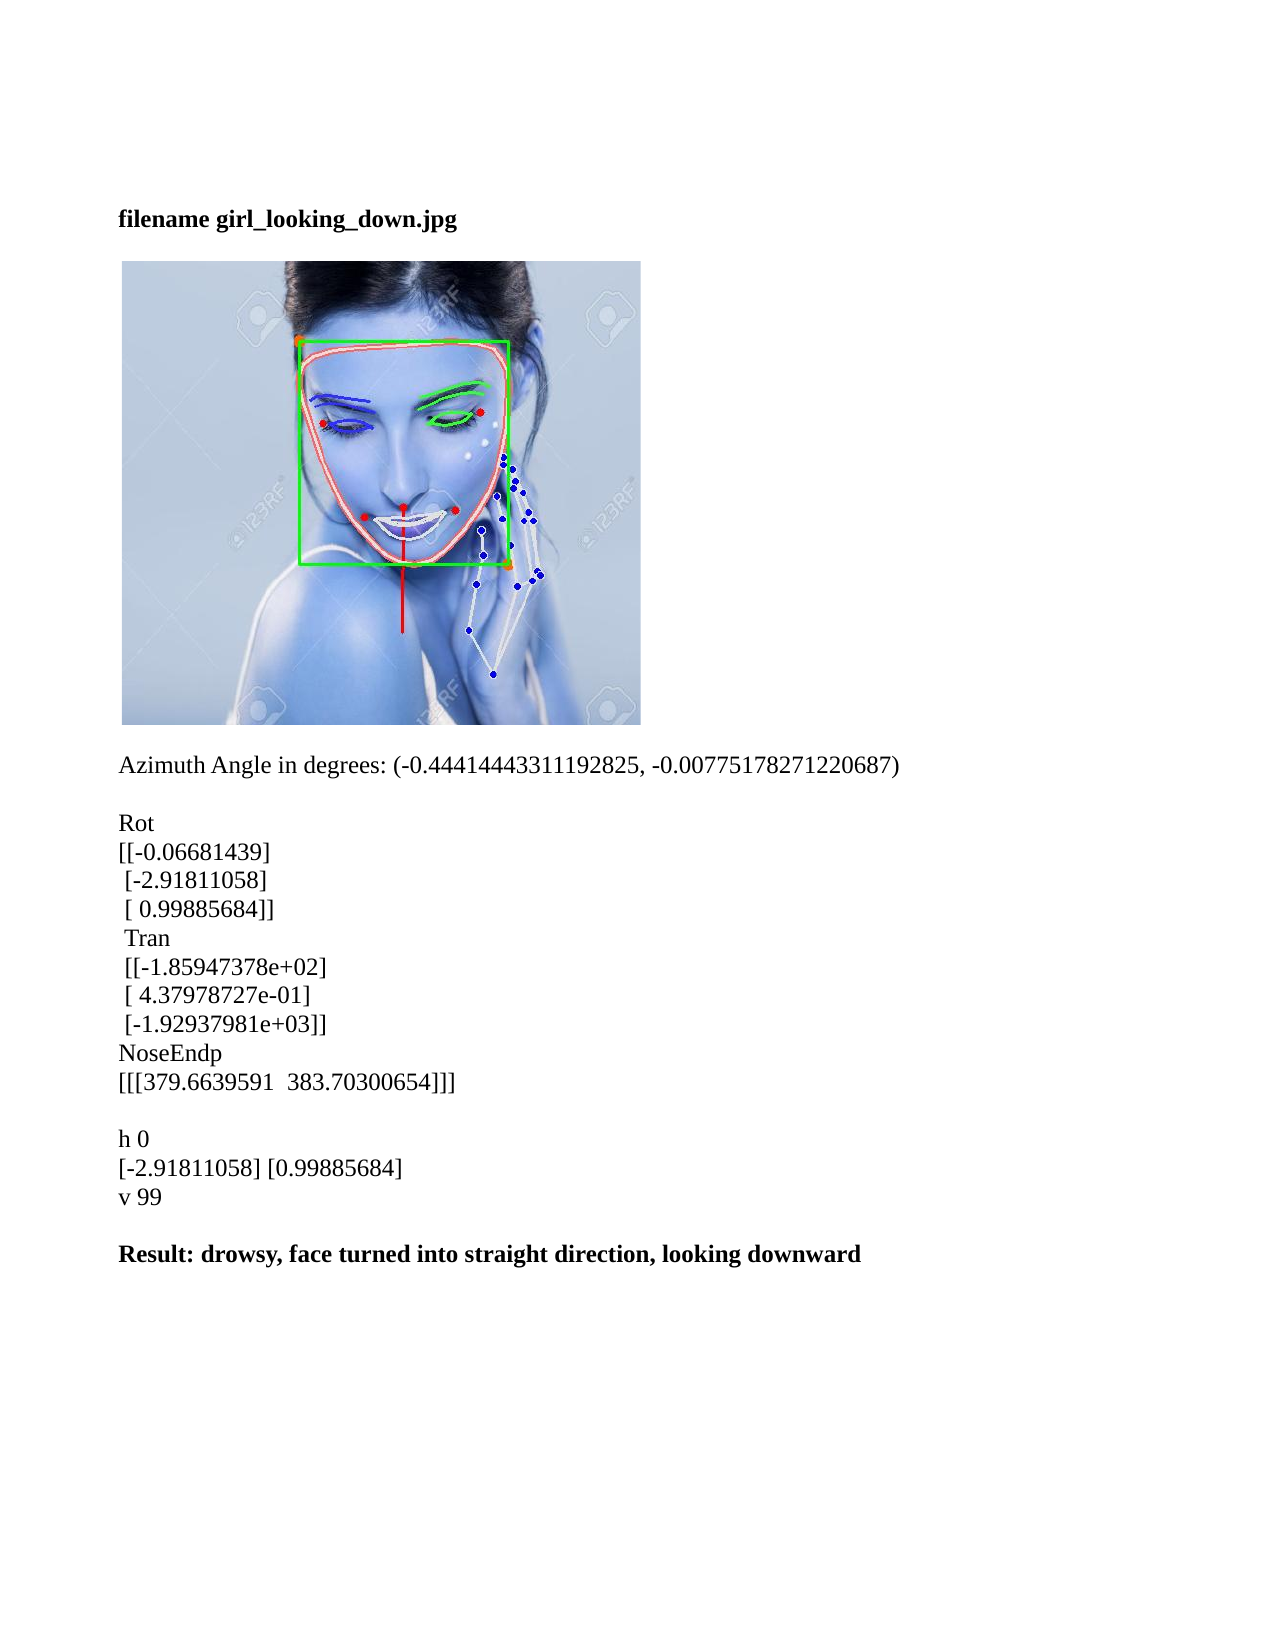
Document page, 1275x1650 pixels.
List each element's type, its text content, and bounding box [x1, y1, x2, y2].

text Rot [118, 808, 1157, 837]
text [[-0.06681439] [118, 837, 1157, 866]
text h 0 [118, 1124, 1157, 1153]
text Azimuth Angle in degrees: (-0.44414443311192825, -0.00775178271220687) [118, 751, 1157, 779]
text [-2.91811058] [0.99885684] [118, 1153, 1157, 1182]
text Result: drowsy, face turned into straight direction, looking downward [118, 1239, 1157, 1268]
picture [121, 261, 641, 725]
text [[[379.6639591 383.70300654]]] [118, 1067, 1157, 1096]
text [ 0.99885684]] [118, 894, 1157, 923]
text filename girl_looking_down.jpg [118, 204, 1157, 233]
text [ 4.37978727e-01] [118, 981, 1157, 1009]
text [-2.91811058] [118, 866, 1157, 894]
text Tran [118, 923, 1157, 952]
text v 99 [118, 1182, 1157, 1211]
text [[-1.85947378e+02] [118, 952, 1157, 981]
text [-1.92937981e+03]] [118, 1009, 1157, 1038]
text NoseEndp [118, 1038, 1157, 1067]
